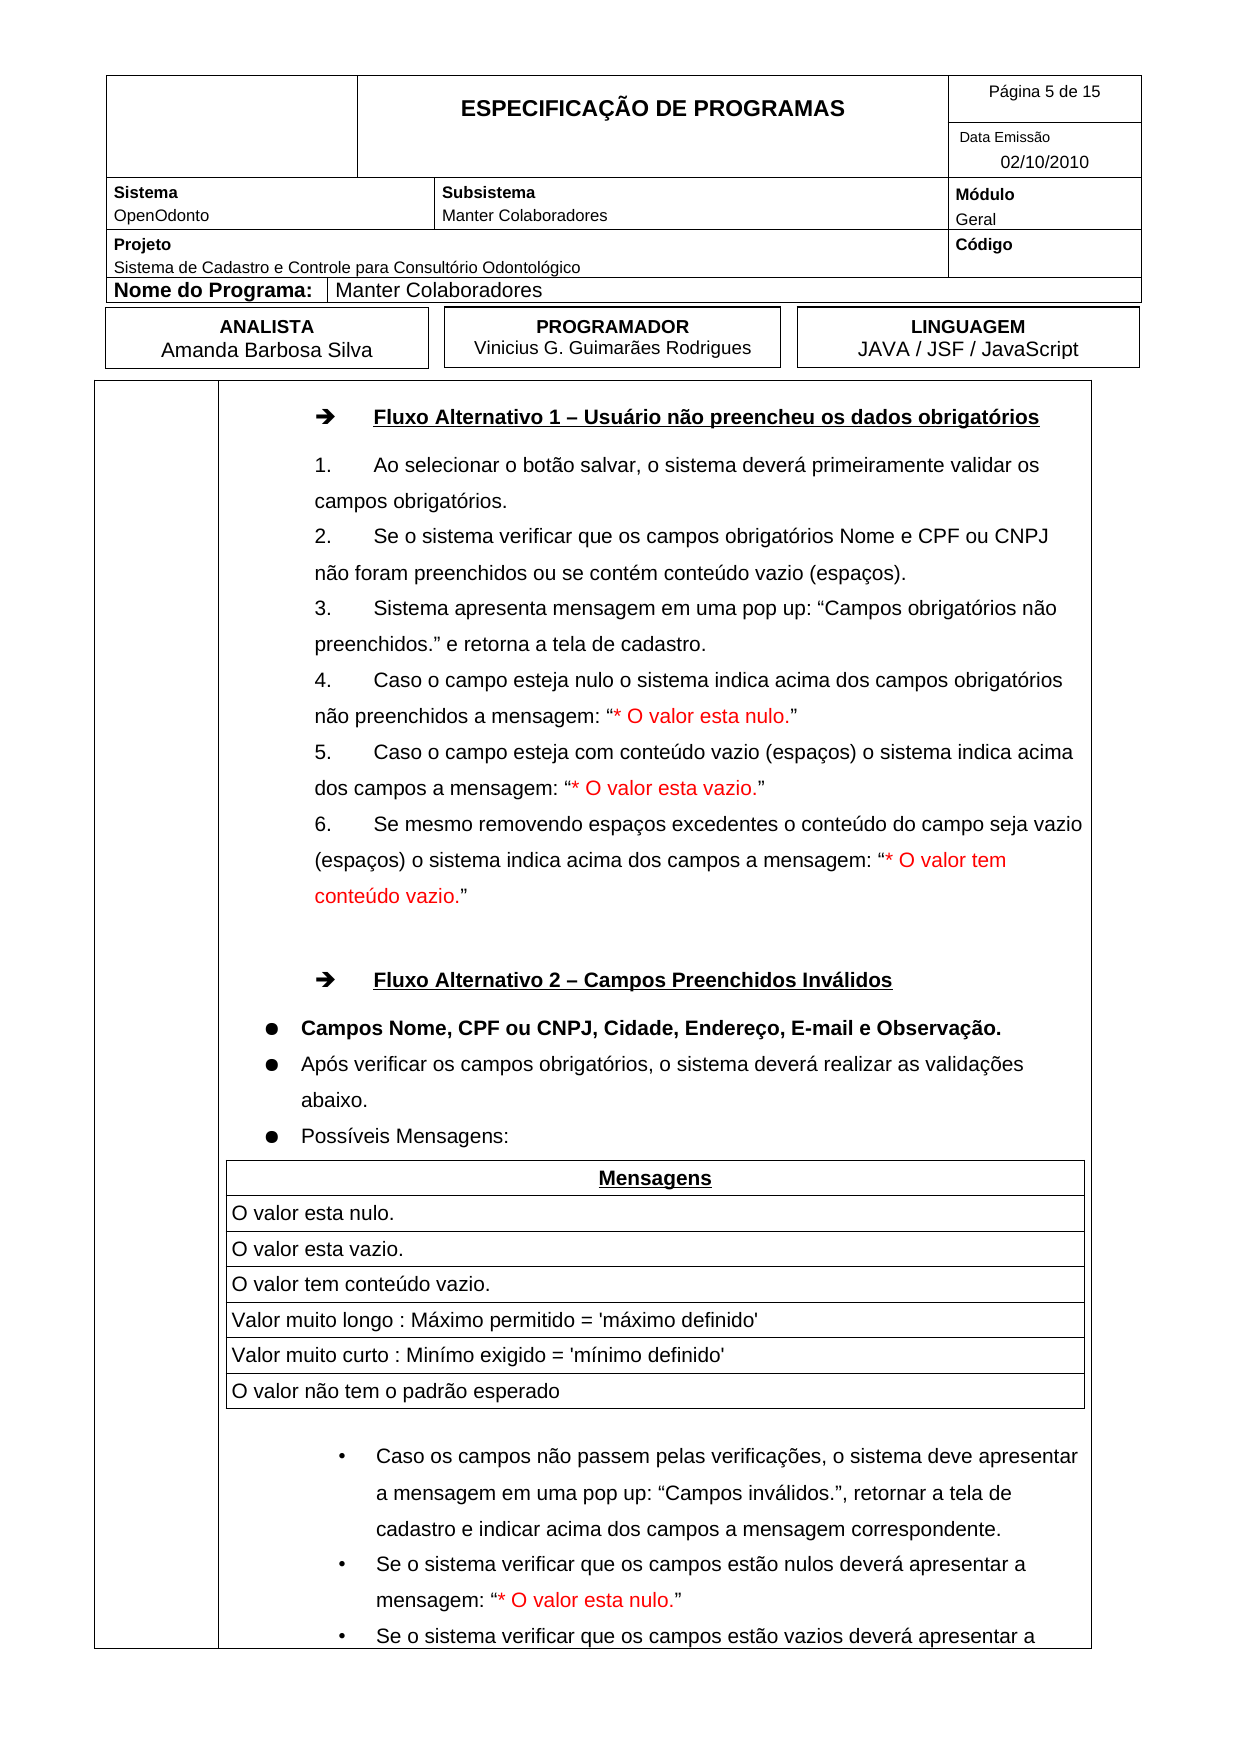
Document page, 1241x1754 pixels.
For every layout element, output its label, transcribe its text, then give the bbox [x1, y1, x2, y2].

table_cell O valor esta vazio. [227, 1232, 1084, 1266]
table_header Apresentar ao usuário a tela de cadastro de fornecedores / prestadores. Usuário. Tela principal – menu Cadastro – Fornecedor Tela principal – menu Cadastro – Prestador Fluxos Principais Obs. O Código do cadastro só será gerado após a inserção e não poderá ser alterado. Sistema apresenta a tela de cadastro de fornecedor / prestador com os campos: Código ( autoincremento gerado automaticamente pelo sistema) – campo inabilitado para edição Nome (campo livre obrigatório) – possui no mínimo 5 e no máximo 100 caracteres Tipo de pessoa Física e Jurídica. Deverá ser uma radio button, permitindo ao usuário selecionar apenas um tipo de pessoa. Dependendo do tipo de pessoa selecionada o sistema deverá apresentar o campo CPF ou CNPJ (não os dois ao mesmo tempo): Física CPF (campo livre obrigatório) – máscara de CPF ___.___.___-__ Jurídica CNPJ (campo livre obrigatório) – máscara de CNPJ __.___.___/____-__ O botão lupa para pesquisa de pessoa já cadastrada (verificar especificação de programa de associar pessoa cadastrada). Esses campos são gerais e serão apresentados independentemente da aba que o usuário esteja. Na aba Principal serão apresentados os campos: Estado (combo box com registros de estados brasileiros de acordo com a tabela do IBGE) Cidade (campo livre) – no máximo 45 caracteres, quando preenchido no mínimo 3 caracteres. Endereço (campo livre) – no máximo 150 caracteres, quando preenchido no mínimo 4 caracteres. E-mail (campo livre) – validação do E-mail feita de acordo com a RFC-5322 principalmente na seção 3.4.1 e RFC-5321 (ex.: joao@exemplo.com) – no máximo 45 caracteres Data de Cadastro (campo onde o usuário poderá selecionar a data a partir de um mini calendário autoexplicativo apresentado ao lado do campo) – o usuário poderá abrir o calendário clicando no campo ou no ícone que o representa Observação (área de texto livre) – no máximo 500 caracteres Aba Fone/Contato (verificar especificação de programa de manter telefone). Aba Produto (para Fornecedor) ou Serviço (para Prestador) (verificar especificação de programa de associar produto). Fluxo Alternativo – Usuário não está logado no sistema Usuário clica na tela principal no menu Cadastro – Fornecedor / Prestador. O sistema deverá filtrar as requisiões de URL que contenham /cadastro/... verificando a autenticação do usuário. Caso o usuário esteja autenticado, a requisição prossegue normalmente. Caso o usuário não esteja autenticado, o sistema redireciona para tela de login, e após a autenticação, para a tela principal. Caso o usuário esteja efetuando um novo cadastro, após preencher os dados, ele seleciona o botão Salvar ou digitar a tecla “enter” (desde que o foco do cursor esteja em um campo do tipo 'input'). O usuário poderá preencher os dois campos, CPF e CNPJ, mas no momento que clicar no botão salvar do cadastro somente o campo que estiver apresentado na tela no momento será salvo. Ou seja, se o usuário preencher o campo CPF e posteriormente o CNPJ, mas no momento que clicou no botão salvar o campo CPF estiver apresentado na tela, somente o CPF será salvo no banco e o que foi preenchido em CNPJ será perdido. O sistema remove qualquer caractere que não seja alfanumerico, de marcação ou acentuação e aplica uppercase nos campos: nome, cidade e endereço. Persiste os dados no banco de dados e exibe mensagem de confirmação “Cadastro efetuado com sucesso”. Fluxos alternativos – inclusão: Fluxo Alternativo 1 – Usuário não preencheu os dados obrigatórios Ao selecionar o botão salvar, o sistema deverá primeiramente validar os campos obrigatórios. Se o sistema verificar que os campos obrigatórios Nome e CPF ou CNPJ não foram preenchidos ou se contém conteúdo vazio (espaços). Sistema apresenta mensagem em uma pop up: “Campos obrigatórios não preenchidos.” e retorna a tela de cadastro. Caso o campo esteja nulo o sistema indica acima dos campos obrigatórios não preenchidos a mensagem: “* O valor esta nulo.” Caso o campo esteja com conteúdo vazio (espaços) o sistema indica acima dos campos a mensagem: “* O valor esta vazio.” Se mesmo removendo espaços excedentes o conteúdo do campo seja vazio (espaços) o sistema indica acima dos campos a mensagem: “* O valor tem conteúdo vazio.” Fluxo Alternativo 2 – Campos Preenchidos Inválidos Campos Nome, CPF ou CNPJ, Cidade, Endereço, E-mail e Observação. Após verificar os campos obrigatórios, o sistema deverá realizar as validações abaixo. Possíveis Mensagens: Caso os campos não passem pelas verificações, o sistema deve apresentar a mensagem em uma pop up: “Campos inválidos.”, retornar a tela de cadastro e indicar acima dos campos a mensagem correspondente. Se o sistema verificar que os campos estão nulos deverá apresentar a mensagem: “* O valor esta nulo.” Se o sistema verificar que os campos estão vazios deverá apresentar a mensagem: “* O valor esta vazio.” Se o sistema verificar que os campos estão com conteúdo vazio (ou seja, se contém espaços mesmo após a remoção dos espaços excedentes) deverá apresentar a mensagem: “* O valor tem conteúdo vazio.”. Se o sistema verificar que os campos: Nome, Cidade e Endereço não possuem o mínimo necessário deverá apresentar a mensagem: “* Valor muito curto : Minímo exigido = 'mínimo definido'”. Se o sistema verificar que os campos possuem mais que o máximo permitido deverá apresentar a mensagem: “Valor muito longo : Máximo permitido = 'máximo definido'”. Se o sistema verificar que o campo E-mail não está de acordo com o padrão da RFC-5322 deverá apresentar a mensagem: “* O valor não tem o padrão esperado”. Se o sistema verificar que o campo CPF não está de acordo com o padrão de 11 dígitos deverá apresentar a mensagem: “* O valor não tem o padrão esperado”. Se o sistema verificar que o campo CNPJ não está de acordo com o padrã de 14 dígitos deverá apresentar a mensagem: “* O valor não tem o padrão esperado”. Caso o usuário esteja realizando uma busca, após selecionar o botão Pesquisa: Sistema apresenta uma tela modal com os filtros para pesquisa: Nome produto Descrição produto Nome Descrição E uma tabela de resultados com no máximo (os primeiros) 1000 registros cadastrados, paginando a cada pelo menos 10 registros. A tabela de resultados deve conter as colunas: Código Nome Email CPF/CNPJ O sistema deve apresentar uma barra de scroller (rolagem), com o número de páginas, permitindo ao usuário navegar para a próxima página, para a página anterior, para uma das páginas que esteja visualizando o número e para a última ou primeira página da listagem. O usuário poderá pesquisar com nenhum, um, ou mais filtros. Os resultados da busca devem ser apresentados na tela modal em uma tabela sempre se limitando a no máximo 1000 registros independente dos filtros aplicados e sempre paginando a cada 10 registros. Em todos os casos de busca o resultado da consulta, realizada no banco de dados, deverá conter apenas os campos que serão exibidos na tabela de resultados, ou seja nesse momento não serão recuperados relacionamentos e demais dados. Além de apresentar ao usuário a quantidade de resultados encontrados e o tempo de consulta em segundos. A pesquisa dos filtros por nome, nome produto e descrição produto será feita por 'like', ou seja, o usuário poderá digitar parte do nome para efetuar a busca. Caso mais de um filtro de pesquisa seja informado, a pesquisa associará logicamente os filtros de forma complementar, ou seja um filtro 'AND' outro filtro, combinando os dois ou mais valores para pesquisa. O usuário poderá clicar no botão Buscar ou digitar a tecla 'enter' do teclado para efetuar a busca. O foco do cursor deverá estar posicionado em algum campo 'input' da tela de pesquisa para que se possa acionar a busca por meio da tecla 'enter'. Em todos os casos de busca,quando em filtros do tipo 'input' não haverá diferenciação da caixa de texto (case-insensiteve) para filtrar as consultas. Fluxos alternativos – recuperação: Fluxo Alternativo 1 – Usuário não preencheu os dados da pesquisa Caso o usuário não preencha nenhum filtro para pesquisa e clique no botão Buscar da tela modal ou digite 'enter', o sistema deve apresentar todos os registros se limitando ao máximo de 1000, como foi especificado. Fluxo Alternativo 2 – Usuário preencheu os dados da pesquisa inapropriadamente Quando o usuário clicar no botão Buscar da tela modal ou digitar 'enter', o sistema deverá validar os campos: Filtro Descrição: Deverá ser informado no mínimo 4 caracteres e no máximo 300 caracteres. Caso o usuário informe menos do que 4 caracteres, apresentar a mensagem: “* Descrição = 'valor digitado' : Valor muito curto : Minímo exigido = 4” no canto superior esquerdo da tela modal. Caso o usuário informe mais do que 300 caracteres, apresentar a mensagem: “* Descrição = 'valor digitado...' : Valor muito longo : Máximo permitido = 300” no canto superior esquerdo da tela modal. Não deverá ser apresentado todo o valor que o usuário digitou, apresentar somente 10 caracteres e colocar reticências. Filtro Nome: Deverá ser informado no mínimo 3 caracteres e no máximo 150 caracteres para a busca. Caso o usuário informe menos do que 3 caracteres, apresentar a mensagem: “* Nome = 'valor digitado' : Valor muito curto : Minímo exigido = 3” no canto superior esquerdo da tela modal. Caso o usuário informe mais do que 150 caracteres, apresentar a mensagem: “* Nome = 'valor digitado...' : Valor muito longo : Máximo permitido = 150” no canto superior esquerdo da tela modal. Não deverá ser apresentado todo o valor que o usuário digitou, apresentar somente 10 caracteres e colocar reticências. Fluxo Alternativo 3 – Usuário realiza nova busca Após preencher ou não os filtros da busca e clicar no botão Buscar da tela modal ou digitar 'enter', o sistema deverá apresentar os resultados da busca e permanecer na tela modal para que o usuário possa ou não realizar uma nova consulta. Fluxos de Exceção – recuperação: Fluxo de Exceção 1 – Usuário fecha a tela modal A partir do momento que a tela modal estiver aberta, o usuário poderá fechar a janela a qualquer momento clicando no 'x' da janela (localizado no cabeçalho, canto direito). O sistema deverá retornar a tela de cadastro. Caso o usuário feche a janela de pesquisa, o modal deverá guardar os dados já digitados e os resultados já apresentados até o momento em que o usuário saia da tela de cadastro. Fluxo de Exceção 2 – Usuário clica no botão Limpar da tela modal A partir do momento em que a tela modal estiver aberta, o usuário poderá clicar no botão Limpar da tela modal. Caso o usuário clique no botão, o sistema deverá limpar todos os valores dos filtros e da tabela de resultados. Caso o usuário esteja alterando ou excluindo um registro, primeiramente será iniciado o fluxo de recuperação. A partir da tela modal, com os resultados da pesquisa apresentados na tabela de resultados, o usuário poderá clicar em qualquer registro (uma linha da tabela), ou seja, na tabela de resultados cada linha (resultado/registro) deve ser um link no qual o usuário poderá, ao clicar, iniciar a ação de carregamento do registro escolhido. Quando o usuário clicar sob o registro, o sistema deve fechar a tela modal e carregar TODAS (inclusive relacionamentos e demais dados) as informações do registro escolhido na tela de cadastro. Caso o usuário esteja editando algum registro e inicie qualquer outro fluxo, sem selecionar o botão salvar, todos os dados alterados serão perdidos. Na alteração, o usuário poderá modificar os dados que desejar e selecionar o botão Salvar. O sistema deve persistir os dados e apresentar a mensagem: “Dados alterados com sucesso!” em uma pop-up. O usuário poderá preencher os dois campos, CPF e CNPJ, mas no momento que clicar no botão salvar do cadastro somente o campo que estiver apresentado na tela no momento será salvo. Caso o usuário esteja alterando um registro que esteja com o campo CPF preenchido (por exemplo), troque o tipo de pessoa mas não preencha os dados de CNPJ, o sistema deverá apresentar a mensagem de Campos obrigatórios não preenchidos e indicar o campo, mas os dados de CPF não serão perdidos até que o usuário salve o cadastro. Obs.: Lembrando que o sistema não deve permitir a edição do campo código. Os fluxos alternativos da alteração são os mesmos da INCLUSÃO. Verificar acima. Na exclusão, o usuário poderá selecionar o botão Excluir. O sistema deve confirmar a ação do usuário exibindo a mensagem: “Deseja realmente excluir o registro?” em uma pop-up. Se não houver nenhum registro válido (ou seja, que já esteja salvo no banco de dados, persistente) com as informações carregadas na tela de cadastro, por padrão o sistema deverá inabilitar o botão de excluir. Se o usuário confirmar, o sistema deve verificar se o registro está referenciado em qualquer outra tabela: Caso a referência seja apenas com pessoa e com telefones, o sistema deve excluir todo o registro (tanto fornecedor/prestador, quanto pessoa e telefones) e apresentar a mensagem: “Registro excluído com sucesso”. Caso a referência seja com outras tabelas que herdam de pessoa, o sistema deve excluir somente o registro de fornecedor/prestador e os dados pertencentes a fornecedor/prestador e apresentar a mensagem: “Registro excluído com sucesso”. Os dados de pessoa e de outros que herdam de pessoa não devem ser alterados. Fluxos alternativos - exclusão Fluxo alternativo 1 – Usuário cancelou exclusão Na mensagem de confirmação da ação de exclusão, o usuário poderá cancelar a exclusão. Se o usuário cancelar o sistema deve retornar a tela de cadastro como estava anteriormente, ou seja, com as informações do registro carregadas na tela. O usuário poderá então iniciar qualquer outro fluxo. Fluxo alternativo 2 – Registro referenciado Caso o registro a ser excluído possua refências com outras tabelas(a não ser pessoa , heranças de pessoa e telefones), o sistema não deve pemitir a exlusão do registro. O sistema deve apresentar a mensagem: “Registro referenciado” em uma pop-up e retorna a tela de cadastro como estava anteriormente, ou seja, com as informações do registro carregadas na tela. O usuário poderá iniciar qualquer outro fluxo. Caso o usuário selecione o botão cancelar, o sistema deverá limpar todos os campos preenchidos, até mesmo os de outras abas, e retornar a aba principal do cadastro. Exceções Perda de conexão com o servidor ou banco de dados. Apresentar mensagem em uma pop up: “Falha não prevista – Consulte o administrador do sistema” A sessão do usuário deve expirar em 30 minutos, a partir disso se o usuário selecionar qualquer ação do sistema, ele deve ser redirecionado para a tela de login. Se o usuário selecionar link do “OpenOdonto” (Logo no canto Superior direito Sob o menu), sistema deve redirecionar para a tela principal do sistema. Se o usuário selecionar a opção “sair” (encerrar sessão), sistema deve redirecionar para tela de login e encerrar a sessão corrente do usuário. [219, 381, 1091, 1648]
table_cell O valor não tem o padrão esperado [227, 1374, 1084, 1408]
table_cell Valor muito curto : Minímo exigido = 'mínimo definido' [227, 1338, 1084, 1373]
table_header [95, 381, 218, 1648]
table_cell O valor esta nulo. [227, 1196, 1084, 1231]
table_header Mensagens [227, 1161, 1084, 1195]
table_cell Valor muito longo : Máximo permitido = 'máximo definido' [227, 1303, 1084, 1337]
table_cell O valor tem conteúdo vazio. [227, 1267, 1084, 1302]
